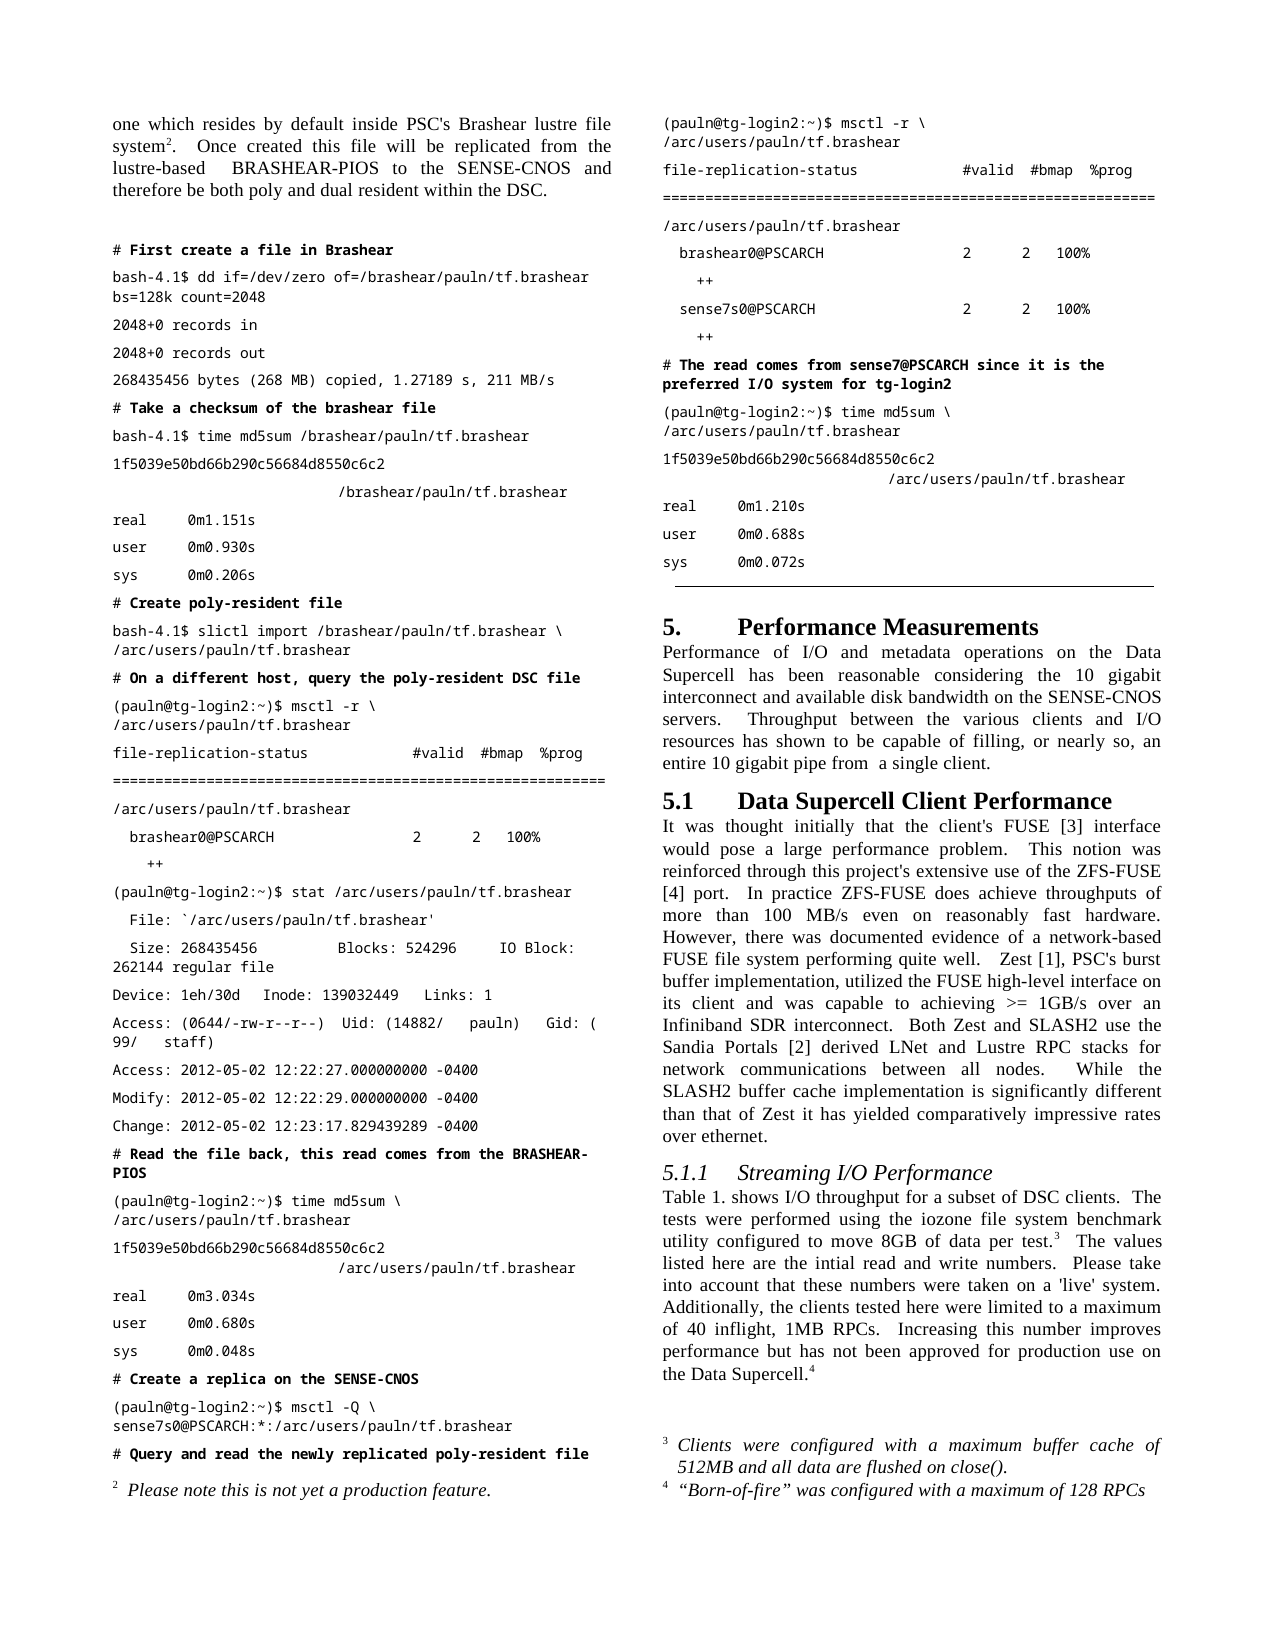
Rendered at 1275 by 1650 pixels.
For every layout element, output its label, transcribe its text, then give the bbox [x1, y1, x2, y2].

subtitle Performance Measurements [662, 612, 1162, 641]
text Size: 268435456 Blocks: 524296 IO Block: 262144 regular file [112, 938, 613, 977]
text one which resides by default inside PSC's Brashear lustre file system. Once created this file will be replicated from the lustre-based BRASHEAR-PIOS to the SENSE-CNOS and therefore be both poly and dual resident within the DSC. [112, 112, 613, 201]
text Table 1. shows I/O throughput for a subset of DSC clients. The tests were performed using the iozone file system benchmark utility configured to move 8GB of data per test. The values listed here are the intial read and write numbers. Please take into account that these numbers were taken on a 'live' system. Additionally, the clients tested here were limited to a maximum of 40 inflight, 1MB RPCs. Increasing this number improves performance but has not been approved for production use on the Data Supercell. [662, 1185, 1162, 1384]
text ++ [662, 327, 1162, 346]
text ++ [662, 271, 1162, 291]
text # The read comes from sense7@PSCARCH since it is the preferred I/O system for tg-login2 [662, 354, 1162, 393]
text File: `/arc/users/pauln/tf.brashear' [112, 910, 613, 929]
text 1f5039e50bd66b290c56684d8550c6c2 /arc/users/pauln/tf.brashear [662, 449, 1162, 488]
text ++ [112, 854, 613, 874]
text (pauln@tg-login2:~)$ time md5sum \ /arc/users/pauln/tf.brashear [112, 1191, 613, 1230]
text real 0m1.151s [112, 509, 613, 529]
subtitle Data Supercell Client Performance [662, 786, 1162, 815]
text (pauln@tg-login2:~)$ stat /arc/users/pauln/tf.brashear [112, 882, 613, 902]
text # Query and read the newly replicated poly-resident file [112, 1444, 613, 1463]
text file-replication-status #valid #bmap %prog [662, 160, 1162, 179]
text 1f5039e50bd66b290c56684d8550c6c2 /arc/users/pauln/tf.brashear [112, 1238, 613, 1277]
text Performance of I/O and metadata operations on the Data Supercell has been reasonable considering the 10 gigabit interconnect and available disk bandwidth on the SENSE-CNOS servers. Throughput between the various clients and I/O resources has shown to be capable of filling, or nearly so, an entire 10 gigabit pipe from a single client. [662, 641, 1162, 773]
text sys 0m0.048s [112, 1341, 613, 1361]
text 2048+0 records out [112, 342, 613, 362]
text /arc/users/pauln/tf.brashear [112, 799, 613, 818]
text real 0m3.034s [112, 1285, 613, 1305]
text 2048+0 records in [112, 315, 613, 334]
text sys 0m0.206s [112, 565, 613, 584]
text user 0m0.688s [662, 524, 1162, 544]
text /brashear/pauln/tf.brashear [112, 482, 613, 501]
text bash-4.1$ slictl import /brashear/pauln/tf.brashear \ /arc/users/pauln/tf.brashear [112, 621, 613, 659]
text user 0m0.680s [112, 1313, 613, 1333]
text sense7s0@PSCARCH 2 2 100% [662, 299, 1162, 318]
text (pauln@tg-login2:~)$ msctl -Q \ sense7s0@PSCARCH:*:/arc/users/pauln/tf.brashear [112, 1397, 613, 1436]
text # Create poly-resident file [112, 593, 613, 612]
text file-replication-status #valid #bmap %prog [112, 743, 613, 762]
text (pauln@tg-login2:~)$ msctl -r \ /arc/users/pauln/tf.brashear [662, 112, 1162, 151]
text # Create a replica on the SENSE-CNOS [112, 1369, 613, 1388]
text # First create a file in Brashear [112, 239, 613, 259]
text “Born-of-fire” was configured with a maximum of 128 RPCs [662, 1478, 1162, 1500]
subtitle Streaming I/O Performance [662, 1159, 1162, 1185]
text Change: 2012-05-02 12:23:17.829439289 -0400 [112, 1116, 613, 1135]
text # On a different host, query the poly-resident DSC file [112, 668, 613, 687]
text # Take a checksum of the brashear file [112, 398, 613, 418]
text bash-4.1$ time md5sum /brashear/pauln/tf.brashear [112, 426, 613, 445]
text ========================================================== [662, 188, 1162, 207]
text Access: 2012-05-02 12:22:27.000000000 -0400 [112, 1060, 613, 1079]
text Clients were configured with a maximum buffer cache of 512MB and all data are flushed on close(). [662, 1434, 1162, 1478]
text user 0m0.930s [112, 537, 613, 557]
text Modify: 2012-05-02 12:22:29.000000000 -0400 [112, 1088, 613, 1107]
text Device: 1eh/30d Inode: 139032449 Links: 1 [112, 985, 613, 1004]
text brashear0@PSCARCH 2 2 100% [112, 826, 613, 846]
text 1f5039e50bd66b290c56684d8550c6c2 [112, 454, 613, 473]
text It was thought initially that the client's FUSE [3] interface would pose a large performance problem. This notion was reinforced through this project's extensive use of the ZFS-FUSE [4] port. In practice ZFS-FUSE does achieve throughputs of more than 100 MB/s even on reasonably fast hardware. However, there was documented evidence of a network-based FUSE file system performing quite well. Zest [1], PSC's burst buffer implementation, utilized the FUSE high-level interface on its client and was capable to achieving >= 1GB/s over an Infiniband SDR interconnect. Both Zest and SLASH2 use the Sandia Portals [2] derived LNet and Lustre RPC stacks for network communications between all nodes. While the SLASH2 buffer cache implementation is significantly different than that of Zest it has yielded comparatively impressive rates over ethernet. [662, 815, 1162, 1146]
text (pauln@tg-login2:~)$ time md5sum \ /arc/users/pauln/tf.brashear [662, 402, 1162, 441]
text ========================================================== [112, 771, 613, 790]
text bash-4.1$ dd if=/dev/zero of=/brashear/pauln/tf.brashear bs=128k count=2048 [112, 267, 613, 306]
text real 0m1.210s [662, 496, 1162, 516]
text # Read the file back, this read comes from the BRASHEAR-PIOS [112, 1143, 613, 1182]
text (pauln@tg-login2:~)$ msctl -r \ /arc/users/pauln/tf.brashear [112, 696, 613, 735]
text Please note this is not yet a production feature. [112, 1478, 613, 1500]
text 268435456 bytes (268 MB) copied, 1.27189 s, 211 MB/s [112, 370, 613, 390]
text sys 0m0.072s [662, 552, 1162, 571]
text /arc/users/pauln/tf.brashear [662, 215, 1162, 235]
text brashear0@PSCARCH 2 2 100% [662, 243, 1162, 263]
text Access: (0644/-rw-r--r--) Uid: (14882/ pauln) Gid: ( 99/ staff) [112, 1013, 613, 1052]
